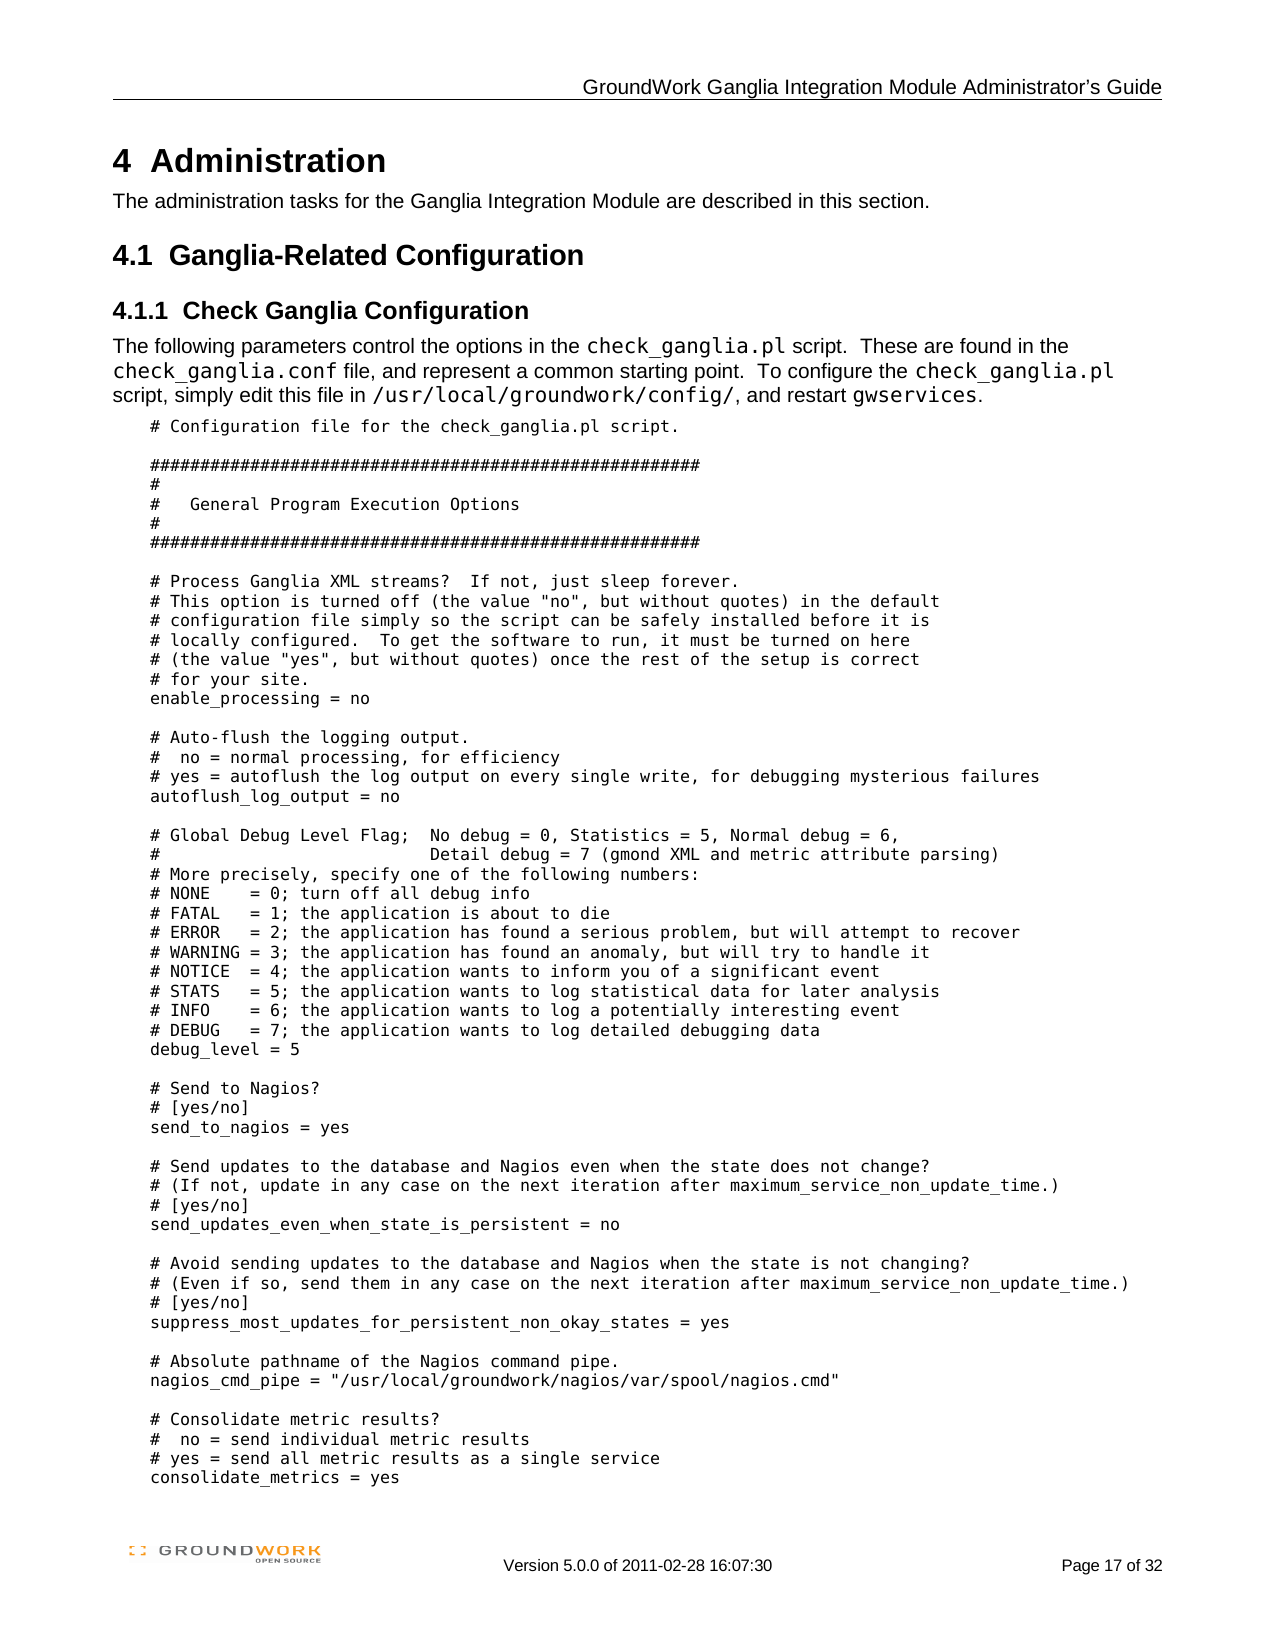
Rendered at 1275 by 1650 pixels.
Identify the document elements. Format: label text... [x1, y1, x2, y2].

text # locally configured. To get the software to run, it must be turned on here [150, 631, 1162, 650]
text # no = send individual metric results [150, 1429, 1162, 1449]
text # Global Debug Level Flag; No debug = 0, Statistics = 5, Normal debug = 6, [150, 826, 1162, 845]
text ####################################################### [150, 456, 1162, 475]
text # configuration file simply so the script can be safely installed before it is [150, 611, 1162, 631]
text # [150, 514, 1162, 533]
text # [yes/no] [150, 1293, 1162, 1313]
text # Configuration file for the check_ganglia.pl script. [150, 417, 1162, 436]
text # [150, 475, 1162, 494]
text # Send to Nagios? [150, 1079, 1162, 1098]
text # NONE = 0; turn off all debug info [150, 884, 1162, 903]
subtitle Check Ganglia Configuration [112, 296, 1162, 325]
text # DEBUG = 7; the application wants to log detailed debugging data [150, 1020, 1162, 1040]
text # yes = autoflush the log output on every single write, for debugging mysterious failures [150, 767, 1162, 787]
text # FATAL = 1; the application is about to die [150, 903, 1162, 923]
text # yes = send all metric results as a single service [150, 1449, 1162, 1468]
text # for your site. [150, 670, 1162, 689]
text # Detail debug = 7 (gmond XML and metric attribute parsing) [150, 845, 1162, 864]
text # Absolute pathname of the Nagios command pipe. [150, 1352, 1162, 1371]
text # NOTICE = 4; the application wants to inform you of a significant event [150, 962, 1162, 981]
text # no = normal processing, for efficiency [150, 748, 1162, 767]
text # (the value "yes", but without quotes) once the rest of the setup is correct [150, 650, 1162, 670]
text suppress_most_updates_for_persistent_non_okay_states = yes [150, 1313, 1162, 1332]
text # Auto-flush the logging output. [150, 728, 1162, 748]
text # STATS = 5; the application wants to log statistical data for later analysis [150, 981, 1162, 1001]
text enable_processing = no [150, 689, 1162, 709]
subtitle Ganglia-Related Configuration [112, 238, 1162, 271]
text The following parameters control the options in the check_ganglia.pl script. These are found in the check_ganglia.conf file, and represent a common starting point. To configure the check_ganglia.pl script, simply edit this file in /usr/local/groundwork/config/, and restart gwservices. [112, 334, 1162, 408]
text # (If not, update in any case on the next iteration after maximum_service_non_update_time.) [150, 1176, 1162, 1196]
text # Send updates to the database and Nagios even when the state does not change? [150, 1157, 1162, 1176]
text send_to_nagios = yes [150, 1118, 1162, 1137]
picture [129, 1546, 321, 1563]
text # Consolidate metric results? [150, 1410, 1162, 1429]
text # (Even if so, send them in any case on the next iteration after maximum_service_non_update_time.) [150, 1274, 1162, 1293]
subtitle Administration [112, 141, 1162, 179]
text # [yes/no] [150, 1196, 1162, 1215]
text # INFO = 6; the application wants to log a potentially interesting event [150, 1001, 1162, 1020]
text ####################################################### [150, 533, 1162, 553]
text # General Program Execution Options [150, 494, 1162, 514]
text nagios_cmd_pipe = "/usr/local/groundwork/nagios/var/spool/nagios.cmd" [150, 1371, 1162, 1391]
text autoflush_log_output = no [150, 787, 1162, 806]
text consolidate_metrics = yes [150, 1468, 1162, 1488]
text send_updates_even_when_state_is_persistent = no [150, 1215, 1162, 1235]
text debug_level = 5 [150, 1040, 1162, 1059]
text # ERROR = 2; the application has found a serious problem, but will attempt to recover [150, 923, 1162, 942]
text # [yes/no] [150, 1098, 1162, 1118]
text # Process Ganglia XML streams? If not, just sleep forever. [150, 572, 1162, 592]
text # Avoid sending updates to the database and Nagios when the state is not changing? [150, 1254, 1162, 1274]
text The administration tasks for the Ganglia Integration Module are described in this section. [112, 188, 1162, 213]
text # WARNING = 3; the application has found an anomaly, but will try to handle it [150, 942, 1162, 962]
text # More precisely, specify one of the following numbers: [150, 864, 1162, 884]
text # This option is turned off (the value "no", but without quotes) in the default [150, 592, 1162, 611]
